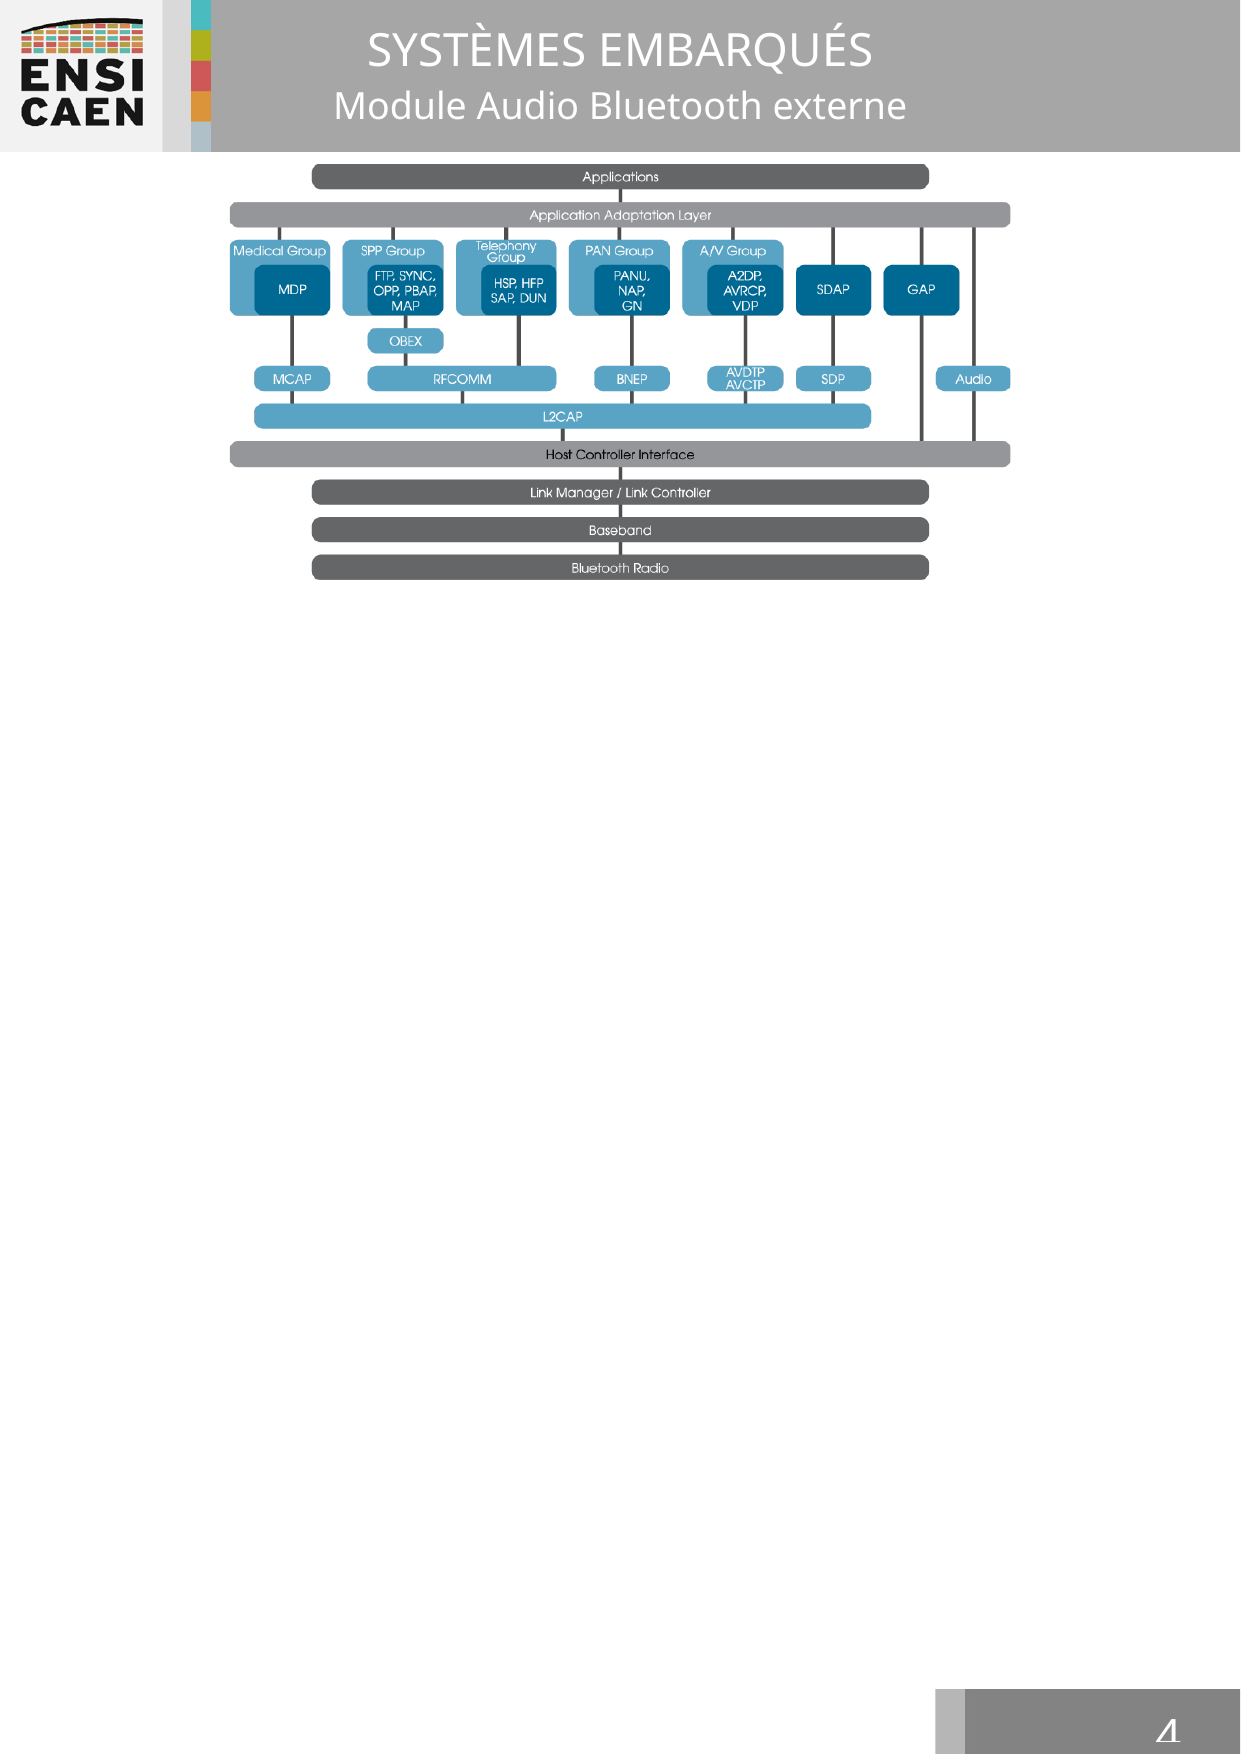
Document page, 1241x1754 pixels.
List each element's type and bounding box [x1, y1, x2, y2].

picture [935, 1689, 1241, 1754]
picture [0, 0, 1241, 152]
picture [229, 164, 1011, 580]
